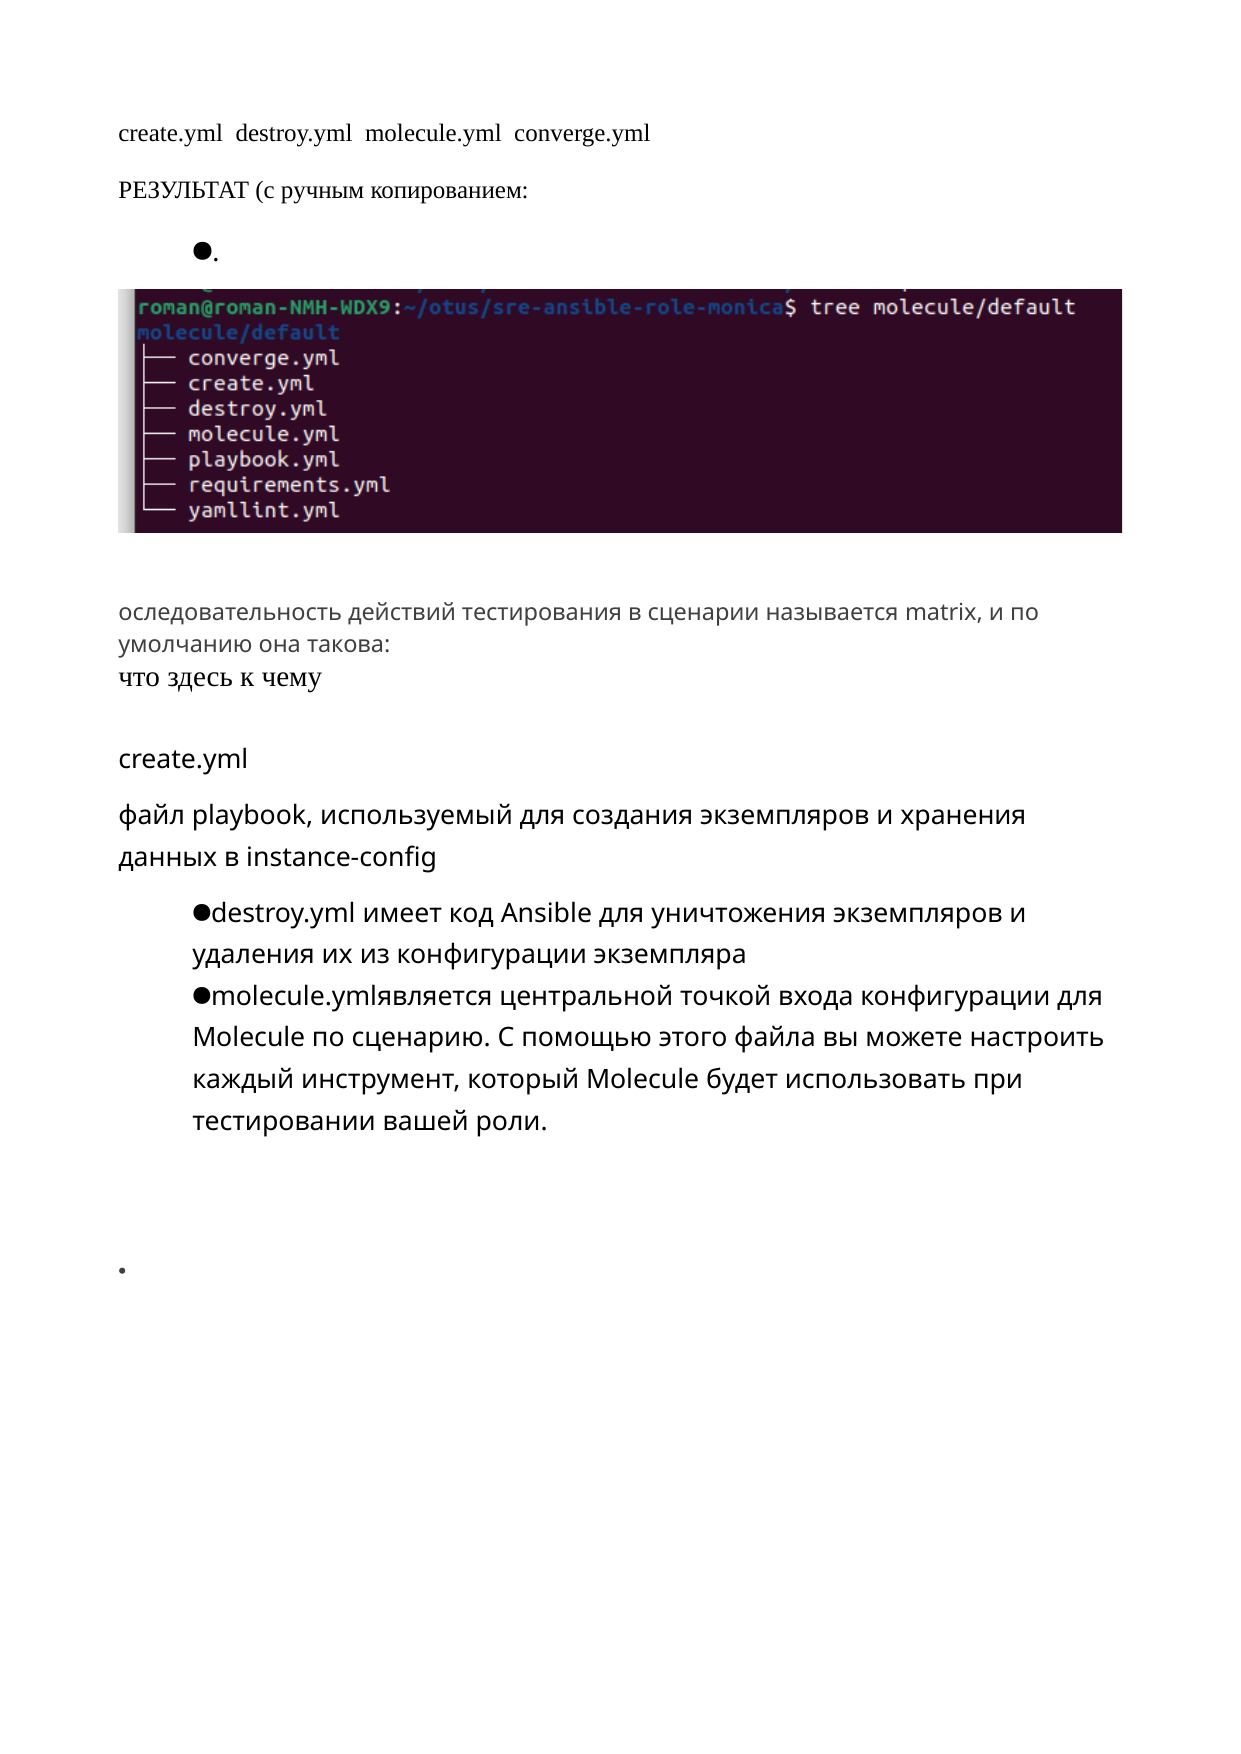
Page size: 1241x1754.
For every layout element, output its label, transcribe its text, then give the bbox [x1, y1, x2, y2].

list destroy.yml имеет код Ansible для уничтожения экземпляров и удаления их из конфигурации экземпляра [118, 894, 1122, 971]
text что здесь к чему [118, 659, 1122, 693]
text файл playbook, используемый для создания экземпляров и хранения данных в instance-config [118, 796, 1122, 874]
list molecule.ymlявляется центральной точкой входа конфигурации для Molecule по сценарию. С помощью этого файла вы можете настроить каждый инструмент, который Molecule будет использовать при тестировании вашей роли. [118, 977, 1122, 1138]
text РЕЗУЛЬТАТ (с ручным копированием: [118, 176, 1122, 204]
picture [118, 289, 1123, 533]
text оследовательность действий тестирования в сценарии называется matrix, и по умолчанию она такова: [118, 595, 1122, 659]
list . [118, 233, 1122, 269]
text create.yml destroy.yml molecule.yml converge.yml [118, 118, 1122, 147]
text create.yml [118, 740, 1122, 776]
